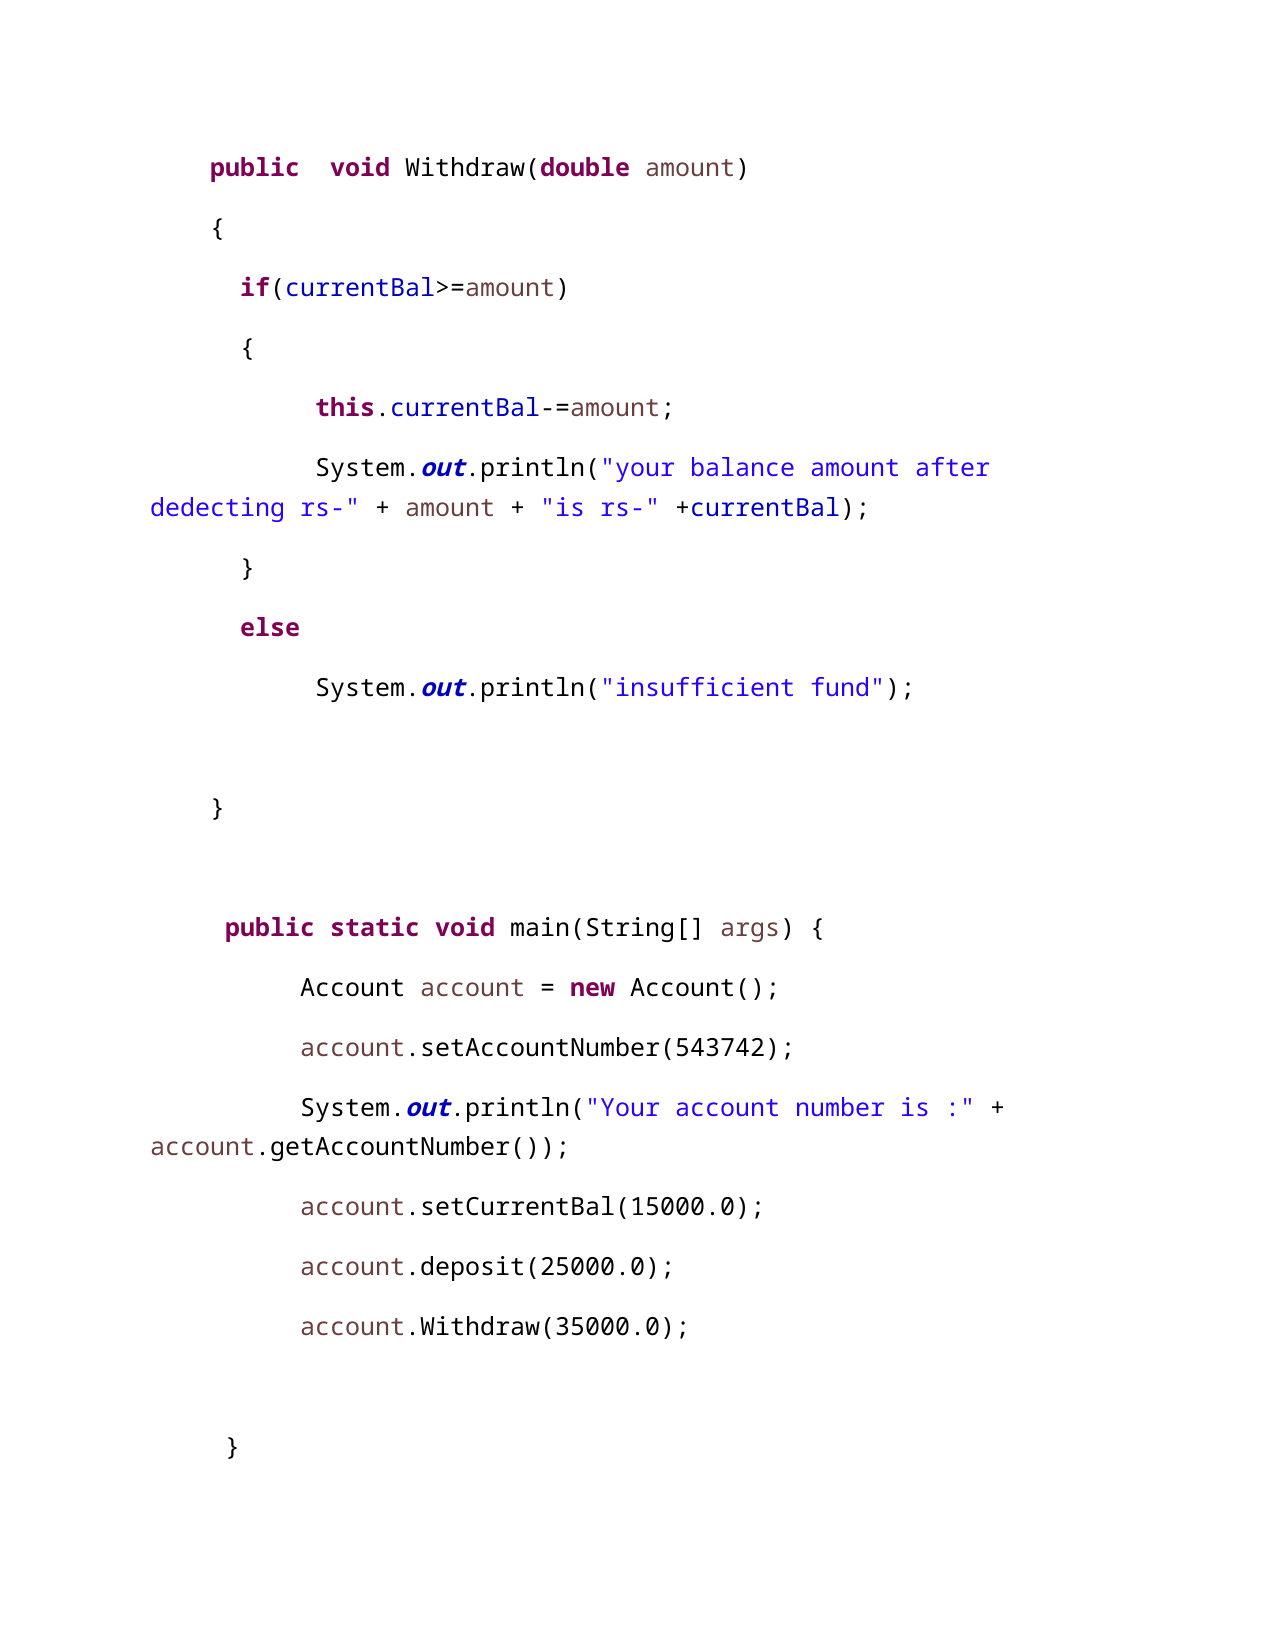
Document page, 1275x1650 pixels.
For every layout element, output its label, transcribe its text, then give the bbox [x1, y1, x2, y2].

text } [150, 549, 1125, 583]
text if(currentBal>=amount) [150, 270, 1125, 304]
text account.setAccountNumber(543742); [150, 1029, 1125, 1063]
text System.out.println("your balance amount after dedecting rs-" + amount + "is rs-" +currentBal); [150, 450, 1125, 523]
text { [150, 210, 1125, 244]
text System.out.println("insufficient fund"); [150, 669, 1125, 703]
text this.currentBal-=amount; [150, 390, 1125, 424]
text public void Withdraw(double amount) [150, 150, 1125, 184]
text } [150, 1428, 1125, 1462]
text public static void main(String[] args) { [150, 909, 1125, 943]
text account.setCurrentBal(15000.0); [150, 1188, 1125, 1222]
text account.deposit(25000.0); [150, 1248, 1125, 1282]
text System.out.println("Your account number is :" + account.getAccountNumber()); [150, 1089, 1125, 1162]
text else [150, 609, 1125, 643]
text { [150, 330, 1125, 364]
text Account account = new Account(); [150, 969, 1125, 1003]
text account.Withdraw(35000.0); [150, 1308, 1125, 1342]
text } [150, 789, 1125, 823]
